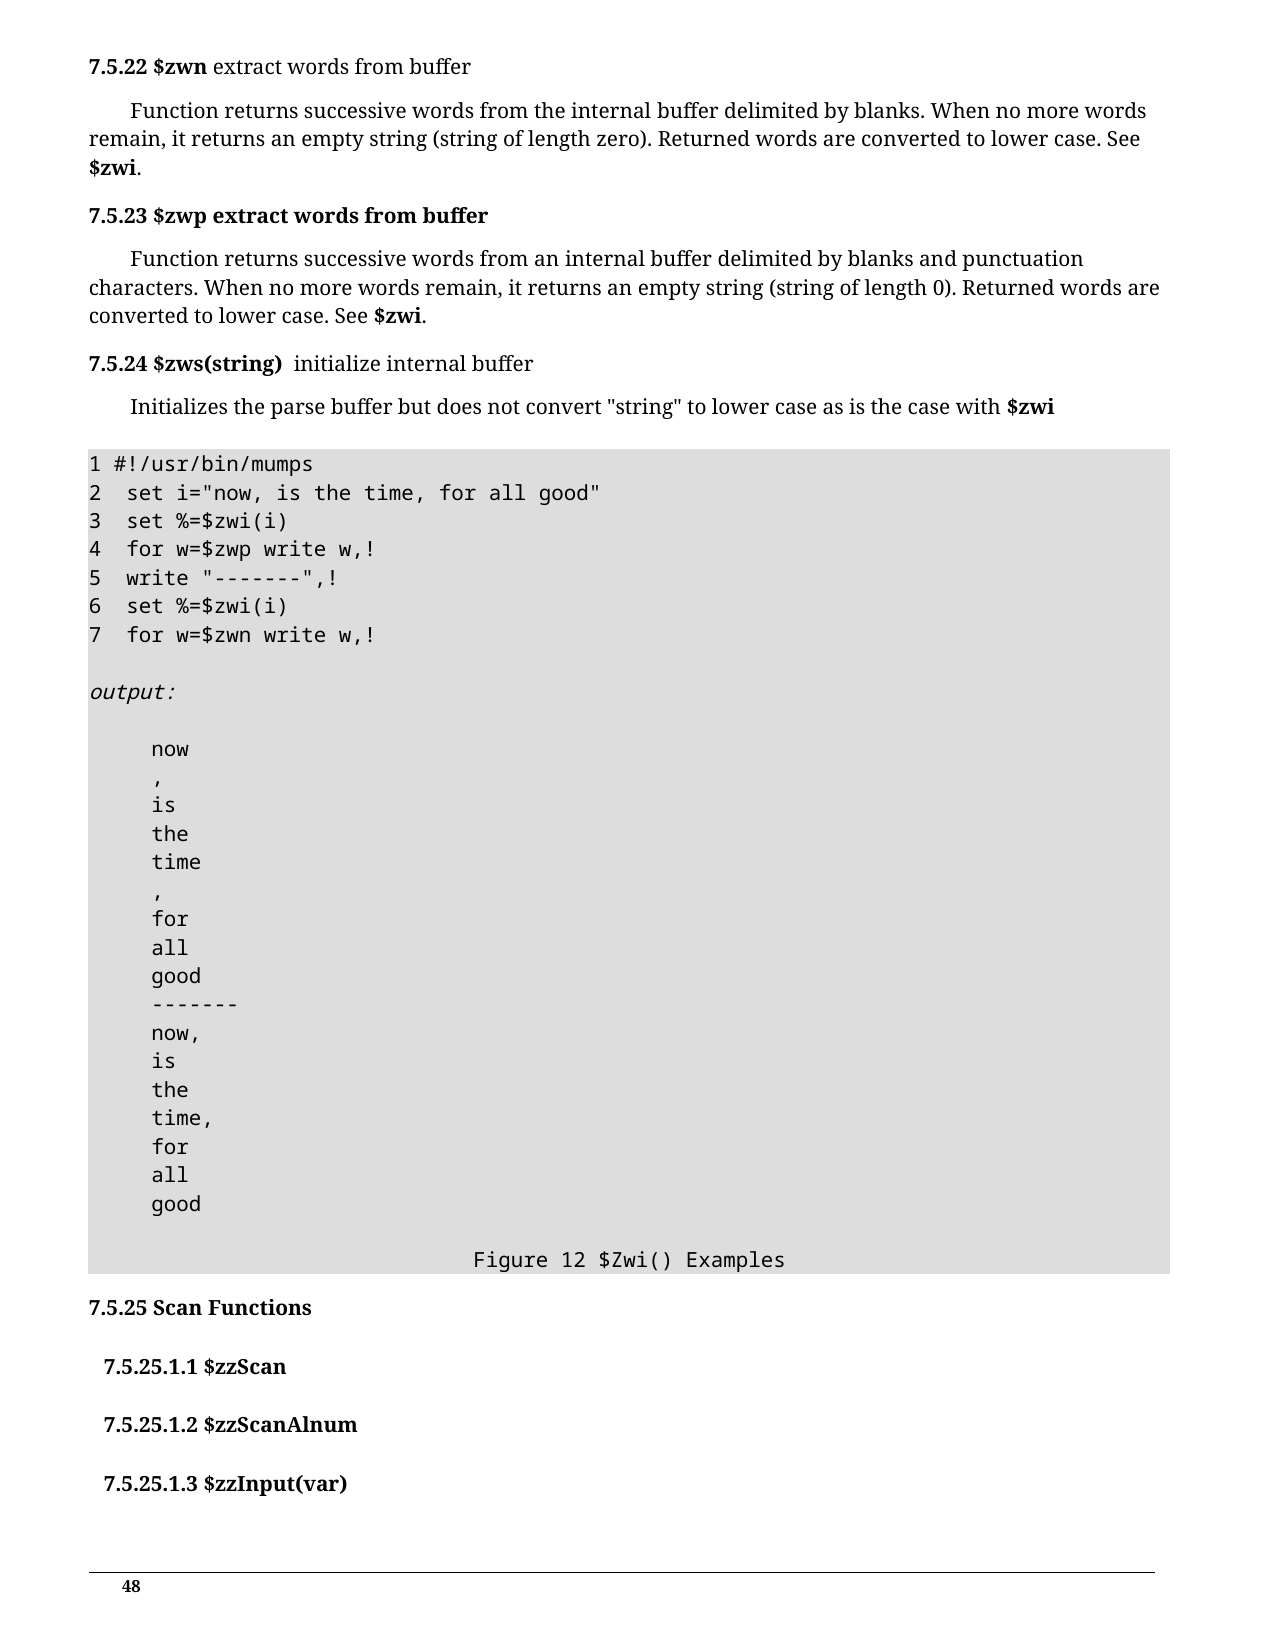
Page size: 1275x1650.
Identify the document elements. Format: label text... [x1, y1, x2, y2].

subtitle $zzScan [103, 1352, 1170, 1380]
list set i="now, is the time, for all good" [88, 478, 1170, 506]
text output: [88, 677, 1170, 705]
text is [88, 791, 1170, 819]
text all [88, 1160, 1170, 1189]
list set %=$zwi(i) [88, 506, 1170, 534]
text now [88, 734, 1170, 762]
subtitle Scan Functions [88, 1293, 1170, 1322]
text ------- [88, 989, 1170, 1018]
list write "-------",! [88, 563, 1170, 591]
subtitle $zwn extract words from buffer [88, 52, 1170, 81]
text all [88, 933, 1170, 961]
subtitle $zwp extract words from buffer [88, 201, 1170, 229]
subtitle $zws(string) initialize internal buffer [88, 349, 1170, 377]
text for [88, 1132, 1170, 1160]
text the [88, 819, 1170, 847]
subtitle $zzInput(var) [103, 1469, 1170, 1497]
text good [88, 961, 1170, 989]
subtitle $zzScanAlnum [103, 1410, 1170, 1439]
text , [88, 762, 1170, 791]
text for [88, 904, 1170, 933]
text Function returns successive words from an internal buffer delimited by blanks and punctuation characters. When no more words remain, it returns an empty string (string of length 0). Returned words are converted to lower case. See $zwi. [88, 244, 1170, 329]
text the [88, 1075, 1170, 1103]
text now, [88, 1018, 1170, 1046]
text Initializes the parse buffer but does not convert "string" to lower case as is the case with $zwi [88, 392, 1170, 421]
text time [88, 847, 1170, 876]
text Figure 12 $Zwi() Examples [88, 1246, 1170, 1274]
text Function returns successive words from the internal buffer delimited by blanks. When no more words remain, it returns an empty string (string of length zero). Returned words are converted to lower case. See $zwi. [88, 96, 1170, 181]
text is [88, 1046, 1170, 1075]
list for w=$zwn write w,! [88, 620, 1170, 648]
text time, [88, 1103, 1170, 1132]
text good [88, 1189, 1170, 1217]
list #!/usr/bin/mumps [88, 449, 1170, 478]
list set %=$zwi(i) [88, 591, 1170, 620]
text , [88, 876, 1170, 904]
list for w=$zwp write w,! [88, 534, 1170, 563]
